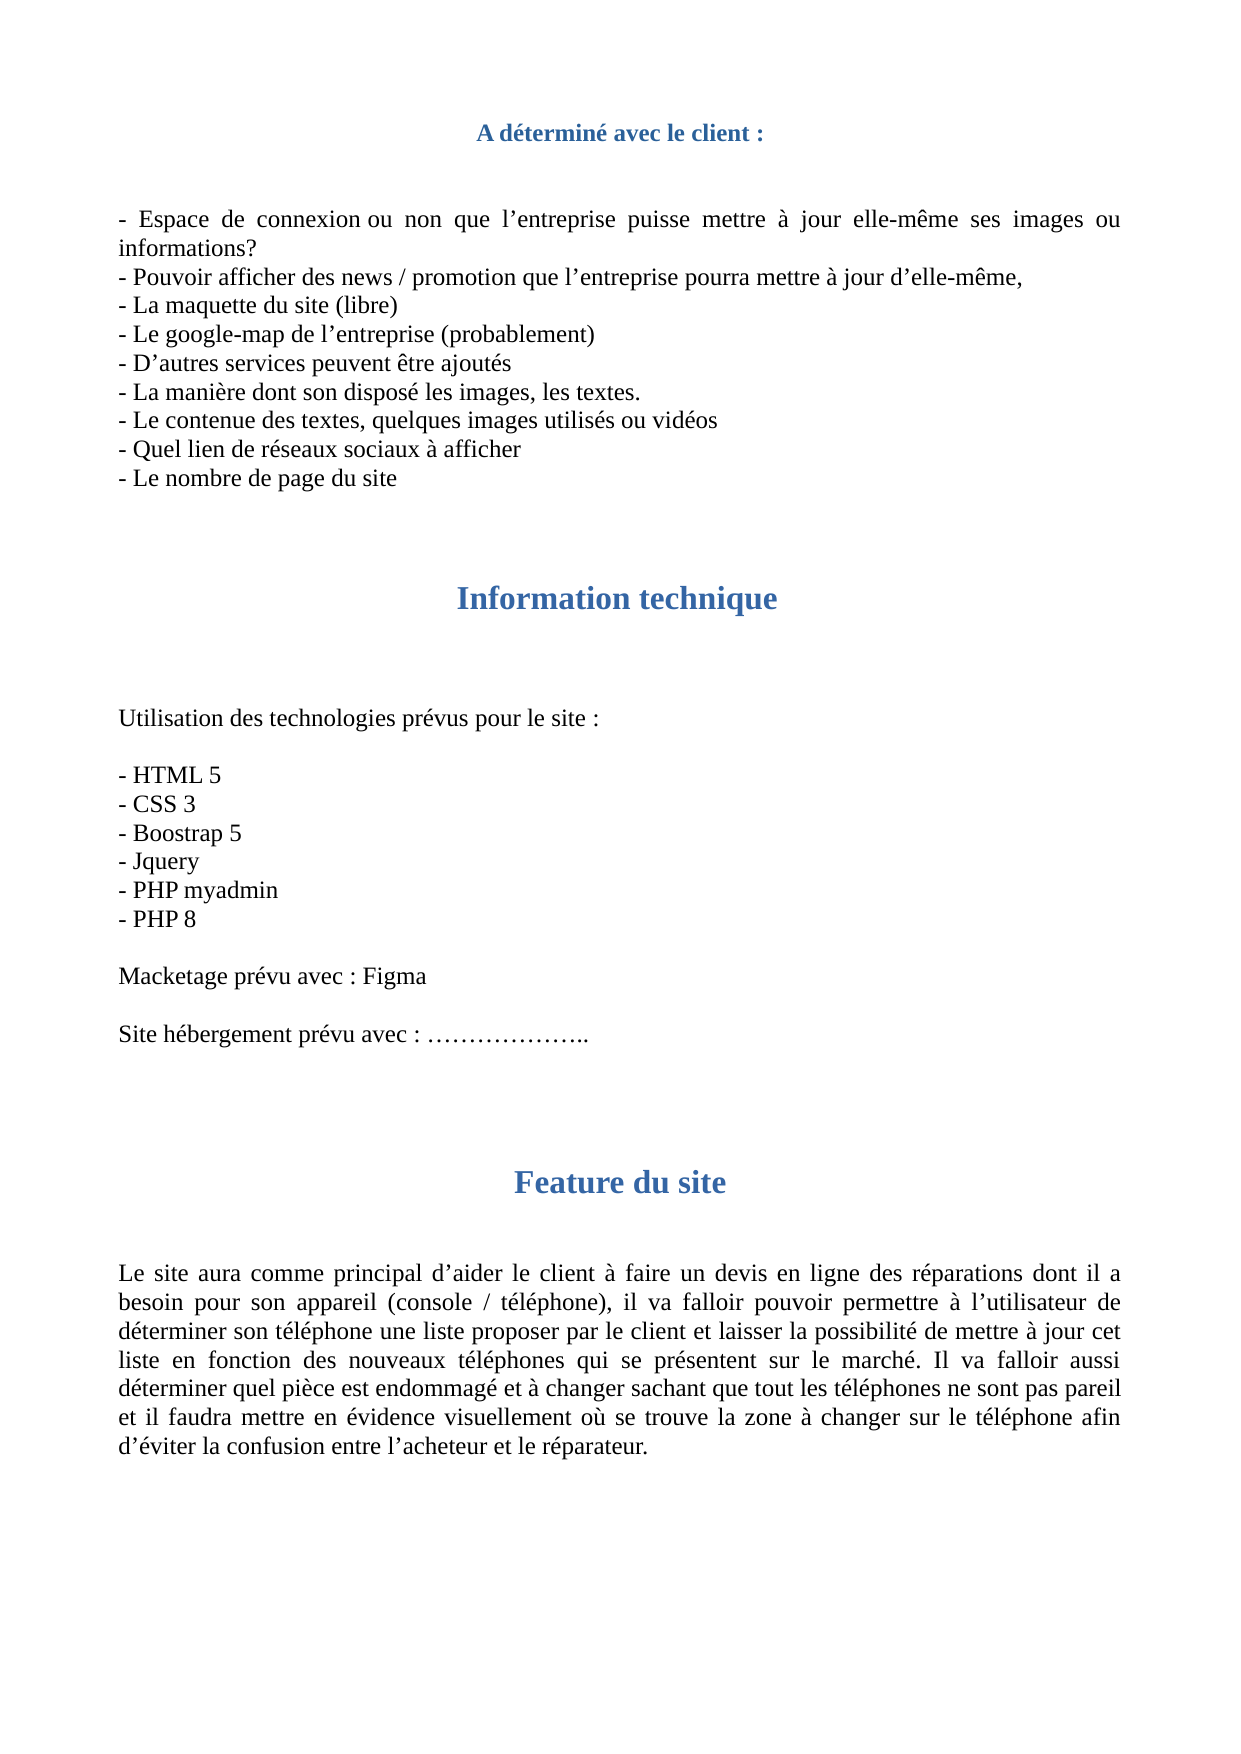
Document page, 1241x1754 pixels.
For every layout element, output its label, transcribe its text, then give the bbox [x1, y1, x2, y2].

text - HTML 5 [118, 760, 1122, 789]
text Site hébergement prévu avec : ……………….. [118, 1019, 1122, 1048]
text - PHP myadmin [118, 875, 1122, 904]
text - Le google-map de l’entreprise (probablement) [118, 319, 1122, 348]
text - PHP 8 [118, 904, 1122, 933]
text - D’autres services peuvent être ajoutés [118, 348, 1122, 377]
text Information technique [118, 578, 1122, 616]
text Le site aura comme principal d’aider le client à faire un devis en ligne des réparations dont il a besoin pour son appareil (console / téléphone), il va falloir pouvoir permettre à l’utilisateur de déterminer son téléphone une liste proposer par le client et laisser la possibilité de mettre à jour cet liste en fonction des nouveaux téléphones qui se présentent sur le marché. Il va falloir aussi déterminer quel pièce est endommagé et à changer sachant que tout les téléphones ne sont pas pareil et il faudra mettre en évidence visuellement où se trouve la zone à changer sur le téléphone afin d’éviter la confusion entre l’acheteur et le réparateur. [118, 1258, 1122, 1460]
text A déterminé avec le client : [118, 118, 1122, 147]
text - La maquette du site (libre) [118, 291, 1122, 319]
text - Espace de connexion ou non que l’entreprise puisse mettre à jour elle-même ses images ou informations? [118, 204, 1122, 262]
text Macketage prévu avec : Figma [118, 961, 1122, 990]
text - CSS 3 [118, 789, 1122, 818]
text - Le nombre de page du site [118, 463, 1122, 492]
text - Pouvoir afficher des news / promotion que l’entreprise pourra mettre à jour d’elle-même, [118, 262, 1122, 291]
text - Jquery [118, 846, 1122, 875]
text - Quel lien de réseaux sociaux à afficher [118, 434, 1122, 463]
text - Le contenue des textes, quelques images utilisés ou vidéos [118, 406, 1122, 434]
text Utilisation des technologies prévus pour le site : [118, 703, 1122, 731]
text - La manière dont son disposé les images, les textes. [118, 377, 1122, 406]
text - Boostrap 5 [118, 818, 1122, 846]
text Feature du site [118, 1163, 1122, 1201]
